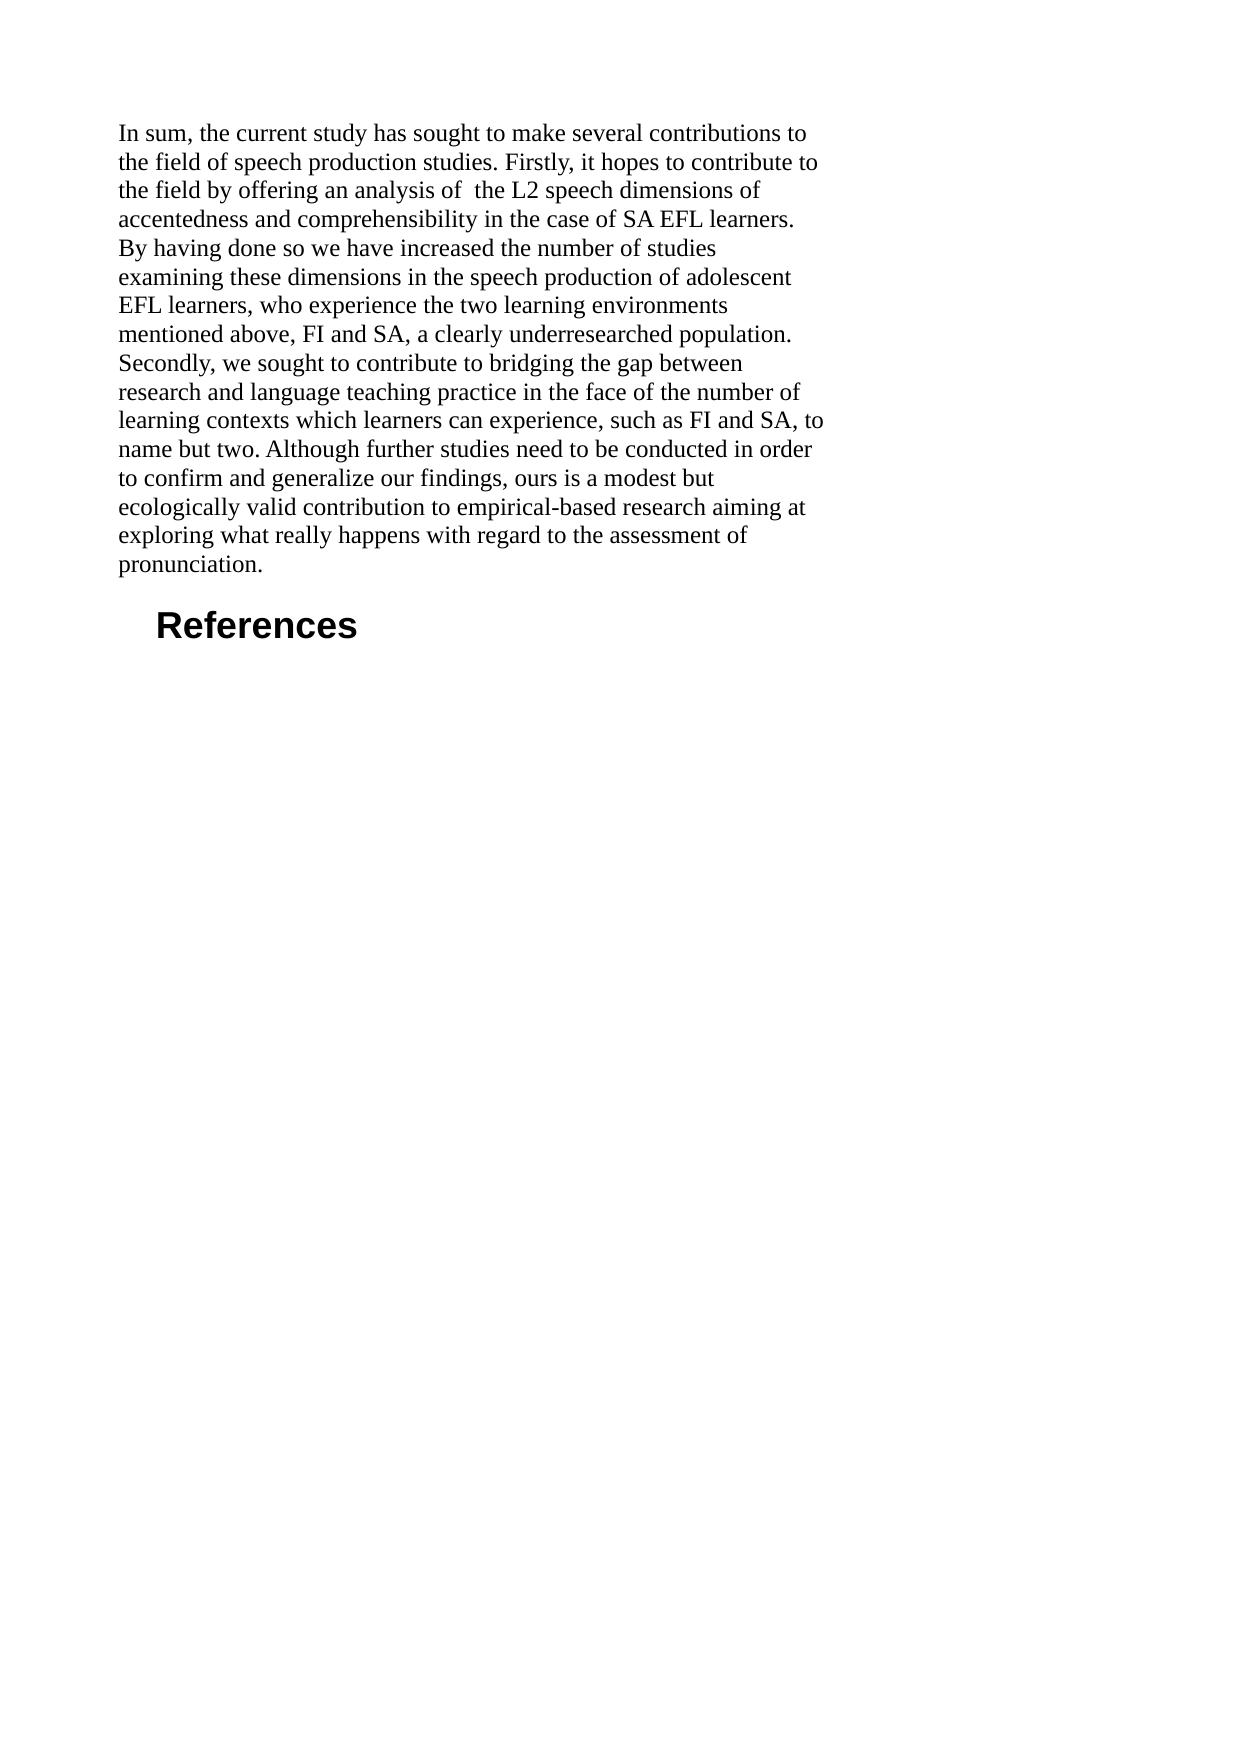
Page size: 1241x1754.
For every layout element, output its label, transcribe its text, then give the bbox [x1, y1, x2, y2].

text In sum, the current study has sought to make several contributions to the field of speech production studies. Firstly, it hopes to contribute to the field by offering an analysis of the L2 speech dimensions of accentedness and comprehensibility in the case of SA EFL learners. By having done so we have increased the number of studies examining these dimensions in the speech production of adolescent EFL learners, who experience the two learning environments mentioned above, FI and SA, a clearly underresearched population. Secondly, we sought to contribute to bridging the gap between research and language teaching practice in the face of the number of learning contexts which learners can experience, such as FI and SA, to name but two. Although further studies need to be conducted in order to confirm and generalize our findings, ours is a modest but ecologically valid contribution to empirical-based research aiming at exploring what really happens with regard to the assessment of pronunciation. [118, 118, 827, 578]
text References [156, 603, 827, 646]
